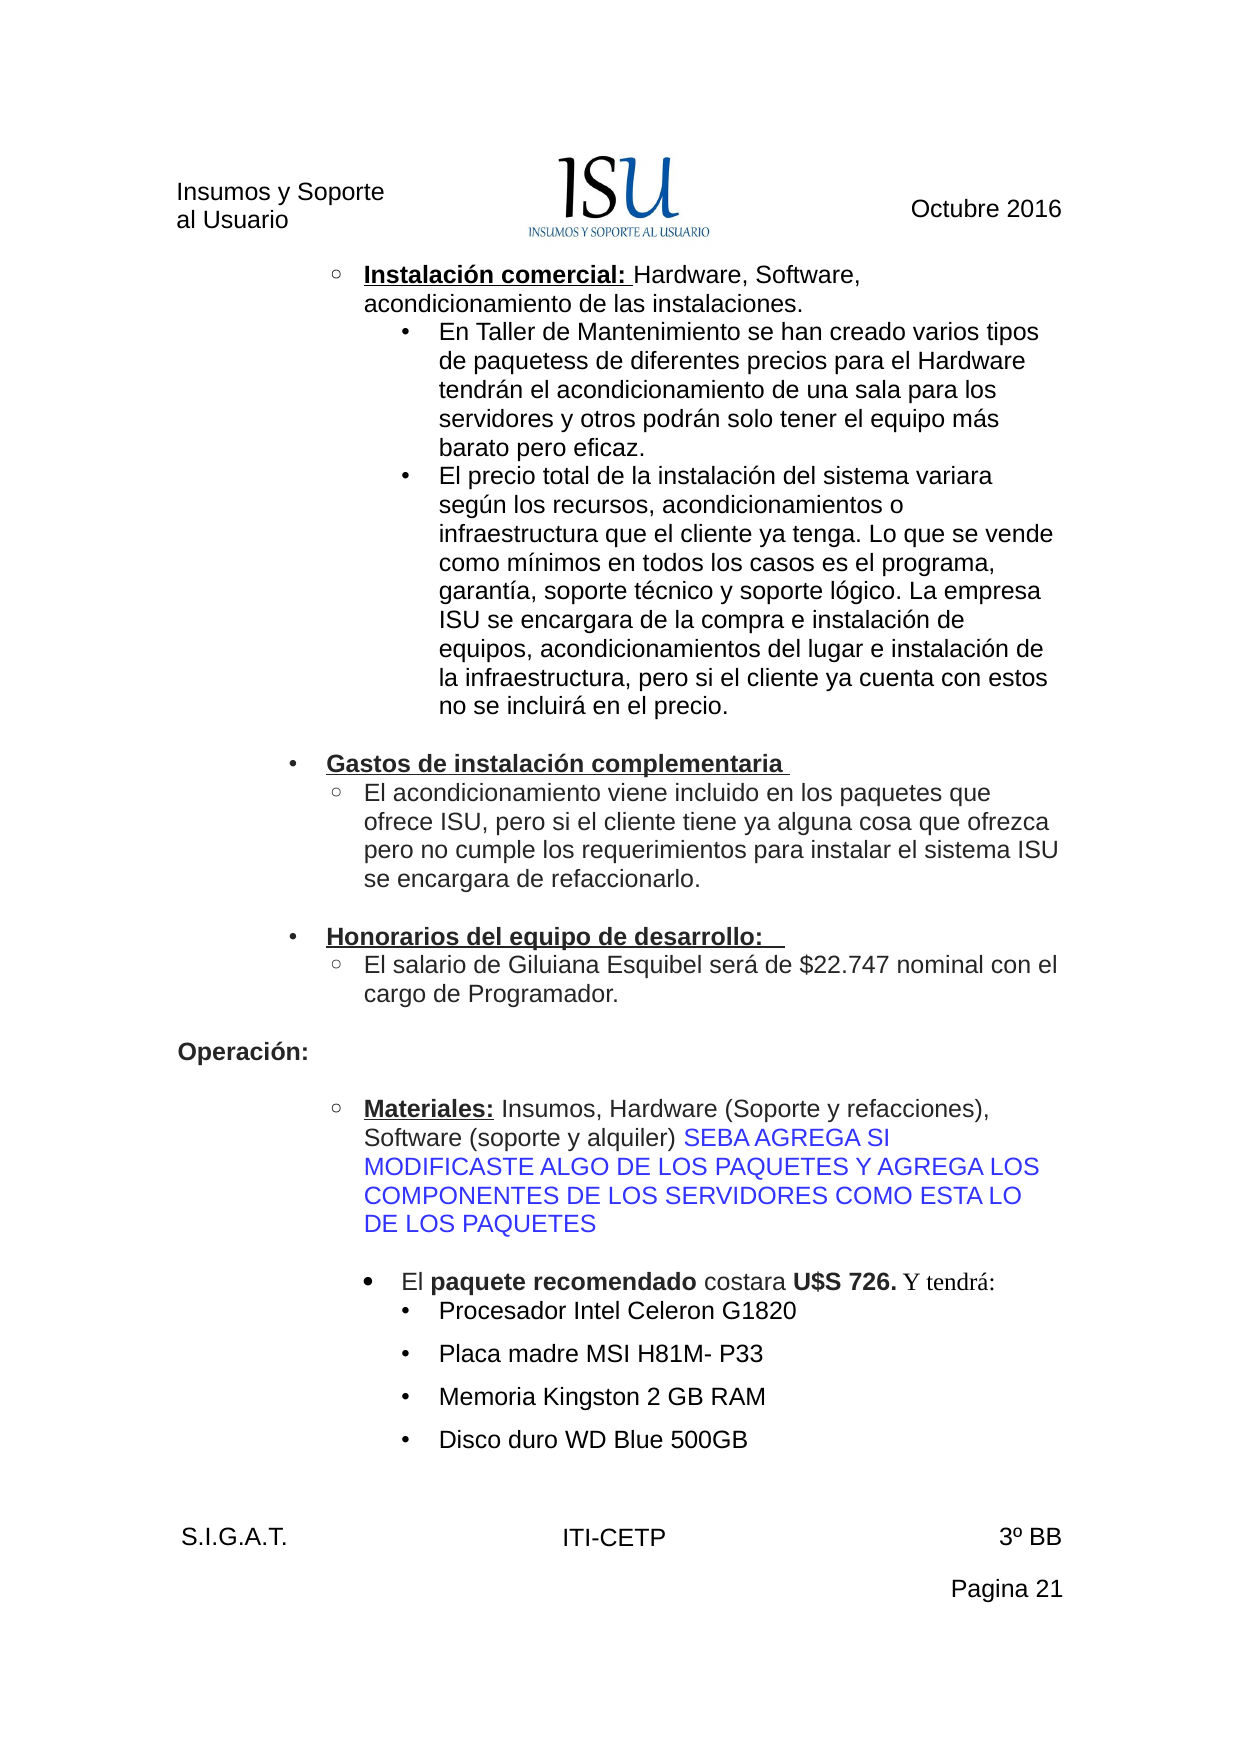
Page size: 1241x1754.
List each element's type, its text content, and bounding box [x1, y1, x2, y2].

text Operación: [177, 1037, 1063, 1066]
list El acondicionamiento viene incluido en los paquetes que ofrece ISU, pero si el cliente tiene ya alguna cosa que ofrezca pero no cumple los requerimientos para instalar el sistema ISU se encargara de refaccionarlo. [326, 778, 1063, 893]
list Honorarios del equipo de desarrollo: [288, 922, 1063, 950]
list Placa madre MSI H81M- P33 [401, 1339, 1063, 1368]
list Gastos de instalación complementaria [288, 749, 1063, 778]
list Procesador Intel Celeron G1820 [401, 1296, 1063, 1324]
list Materiales: Insumos, Hardware (Soporte y refacciones), Software (soporte y alquiler) SEBA AGREGA SI MODIFICASTE ALGO DE LOS PAQUETES Y AGREGA LOS COMPONENTES DE LOS SERVIDORES COMO ESTA LO DE LOS PAQUETES [326, 1094, 1063, 1238]
list El salario de Giluiana Esquibel será de $22.747 nominal con el cargo de Programador. [326, 950, 1063, 1008]
list El paquete recomendado costara U$S 726. Y tendrá: [363, 1267, 1063, 1296]
list Disco duro WD Blue 500GB [401, 1425, 1063, 1454]
list Instalación comercial: Hardware, Software, acondicionamiento de las instalaciones. [326, 260, 1063, 317]
list El precio total de la instalación del sistema variara según los recursos, acondicionamientos o infraestructura que el cliente ya tenga. Lo que se vende como mínimos en todos los casos es el programa, garantía, soporte técnico y soporte lógico. La empresa ISU se encargara de la compra e instalación de equipos, acondicionamientos del lugar e instalación de la infraestructura, pero si el cliente ya cuenta con estos no se incluirá en el precio. [401, 461, 1063, 720]
picture [517, 138, 723, 252]
list En Taller de Mantenimiento se han creado varios tipos de paquetess de diferentes precios para el Hardware tendrán el acondicionamiento de una sala para los servidores y otros podrán solo tener el equipo más barato pero eficaz. [401, 317, 1063, 461]
list Memoria Kingston 2 GB RAM [401, 1382, 1063, 1411]
